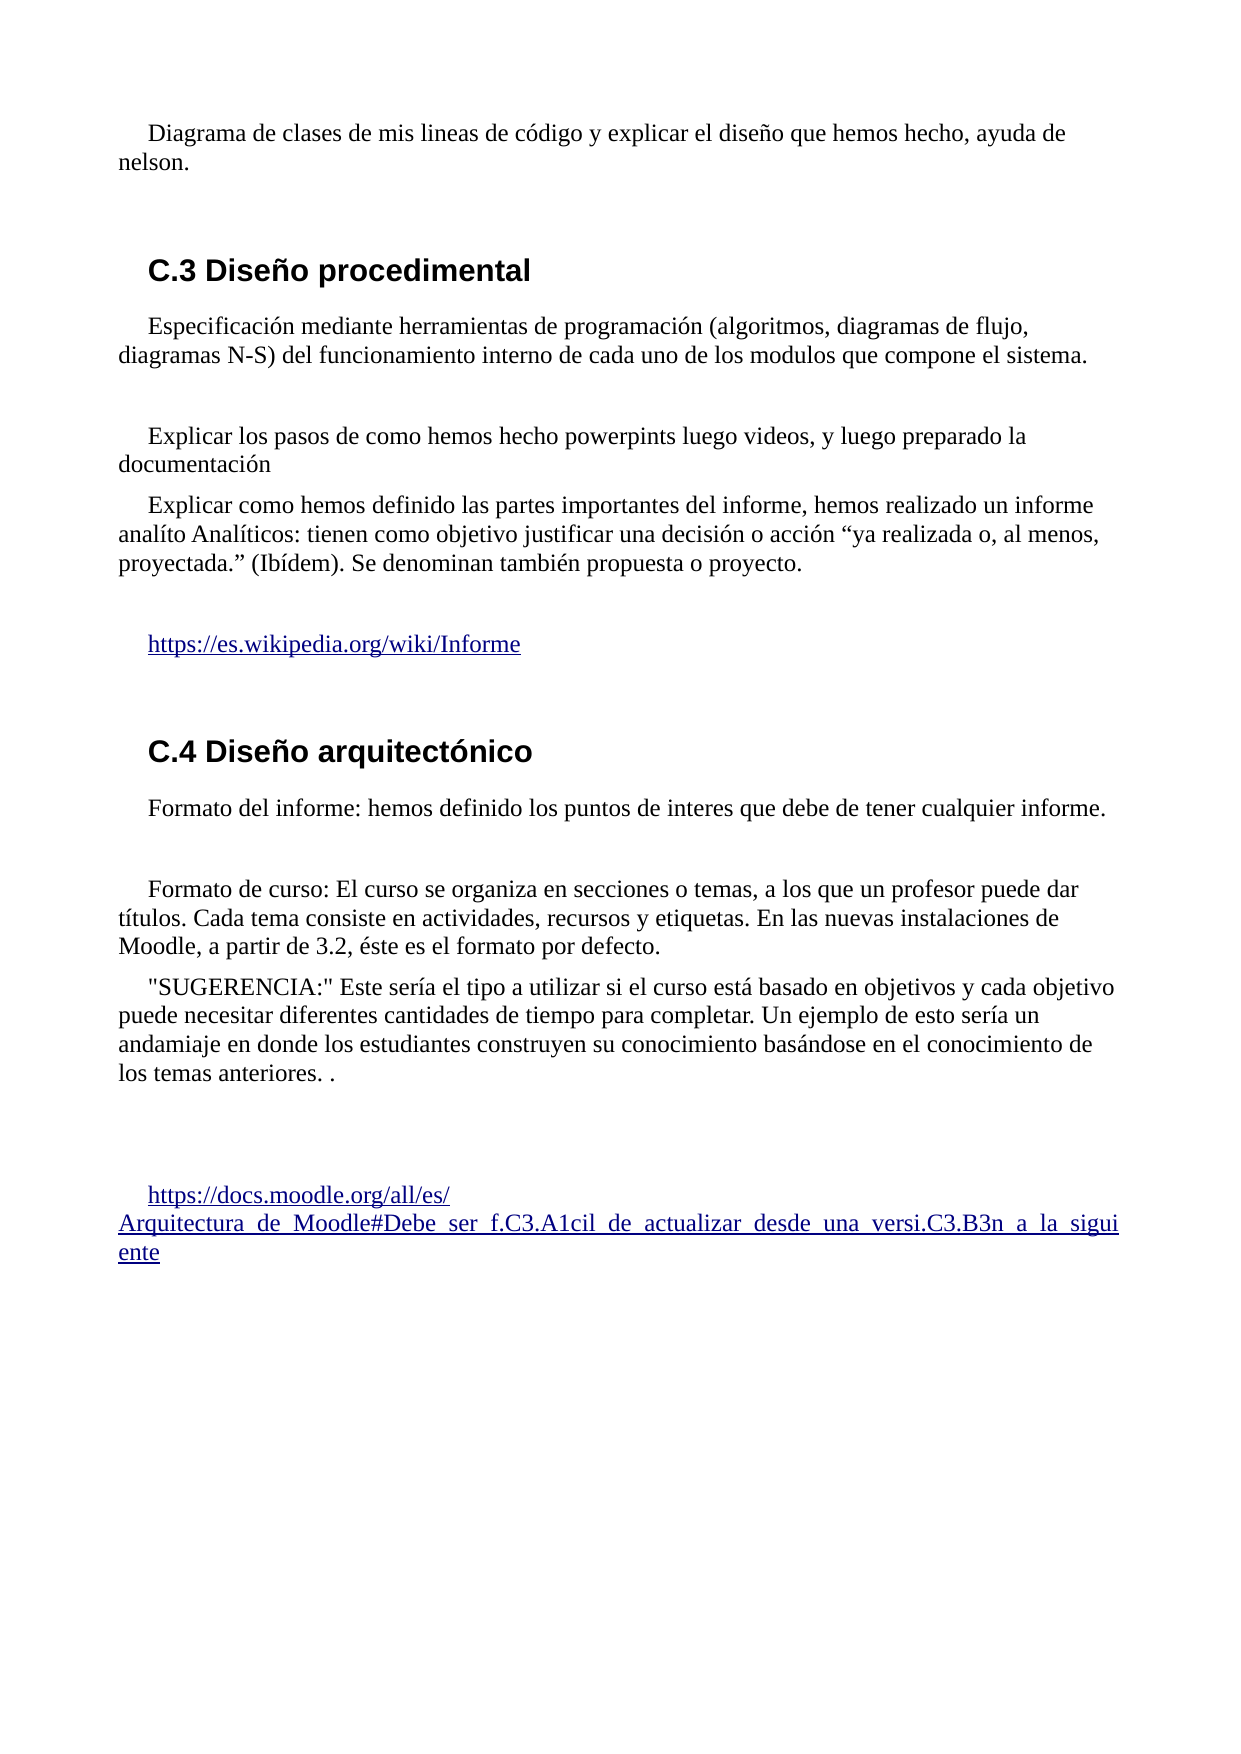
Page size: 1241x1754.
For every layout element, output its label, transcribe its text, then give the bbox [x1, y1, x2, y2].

text https://es.wikipedia.org/wiki/Informe [118, 629, 1122, 657]
text Formato del informe: hemos definido los puntos de interes que debe de tener cualquier informe. [118, 793, 1122, 822]
text Especificación mediante herramientas de programación (algoritmos, diagramas de flujo, diagramas N-S) del funcionamiento interno de cada uno de los modulos que compone el sistema. [118, 311, 1122, 368]
text Formato de curso: El curso se organiza en secciones o temas, a los que un profesor puede dar títulos. Cada tema consiste en actividades, recursos y etiquetas. En las nuevas instalaciones de Moodle, a partir de 3.2, éste es el formato por defecto. [118, 874, 1122, 960]
subtitle C.4 Diseño arquitectónico [148, 733, 1122, 769]
text https://docs.moodle.org/all/es/Arquitectura_de_Moodle#Debe_ser_f.C3.A1cil_de_actualizar_desde_una_versi.C3.B3n_a_la_siguiente [118, 1180, 1122, 1266]
text Explicar como hemos definido las partes importantes del informe, hemos realizado un informe analíto Analíticos: tienen como objetivo justificar una decisión o acción “ya realizada o, al menos, proyectada.” (Ibídem). Se denominan también propuesta o proyecto. [118, 490, 1122, 576]
text "SUGERENCIA:" Este sería el tipo a utilizar si el curso está basado en objetivos y cada objetivo puede necesitar diferentes cantidades de tiempo para completar. Un ejemplo de esto sería un andamiaje en donde los estudiantes construyen su conocimiento basándose en el conocimiento de los temas anteriores. . [118, 972, 1122, 1087]
text Explicar los pasos de como hemos hecho powerpints luego videos, y luego preparado la documentación [118, 421, 1122, 478]
subtitle C.3 Diseño procedimental [148, 252, 1122, 287]
text Diagrama de clases de mis lineas de código y explicar el diseño que hemos hecho, ayuda de nelson. [118, 118, 1122, 176]
